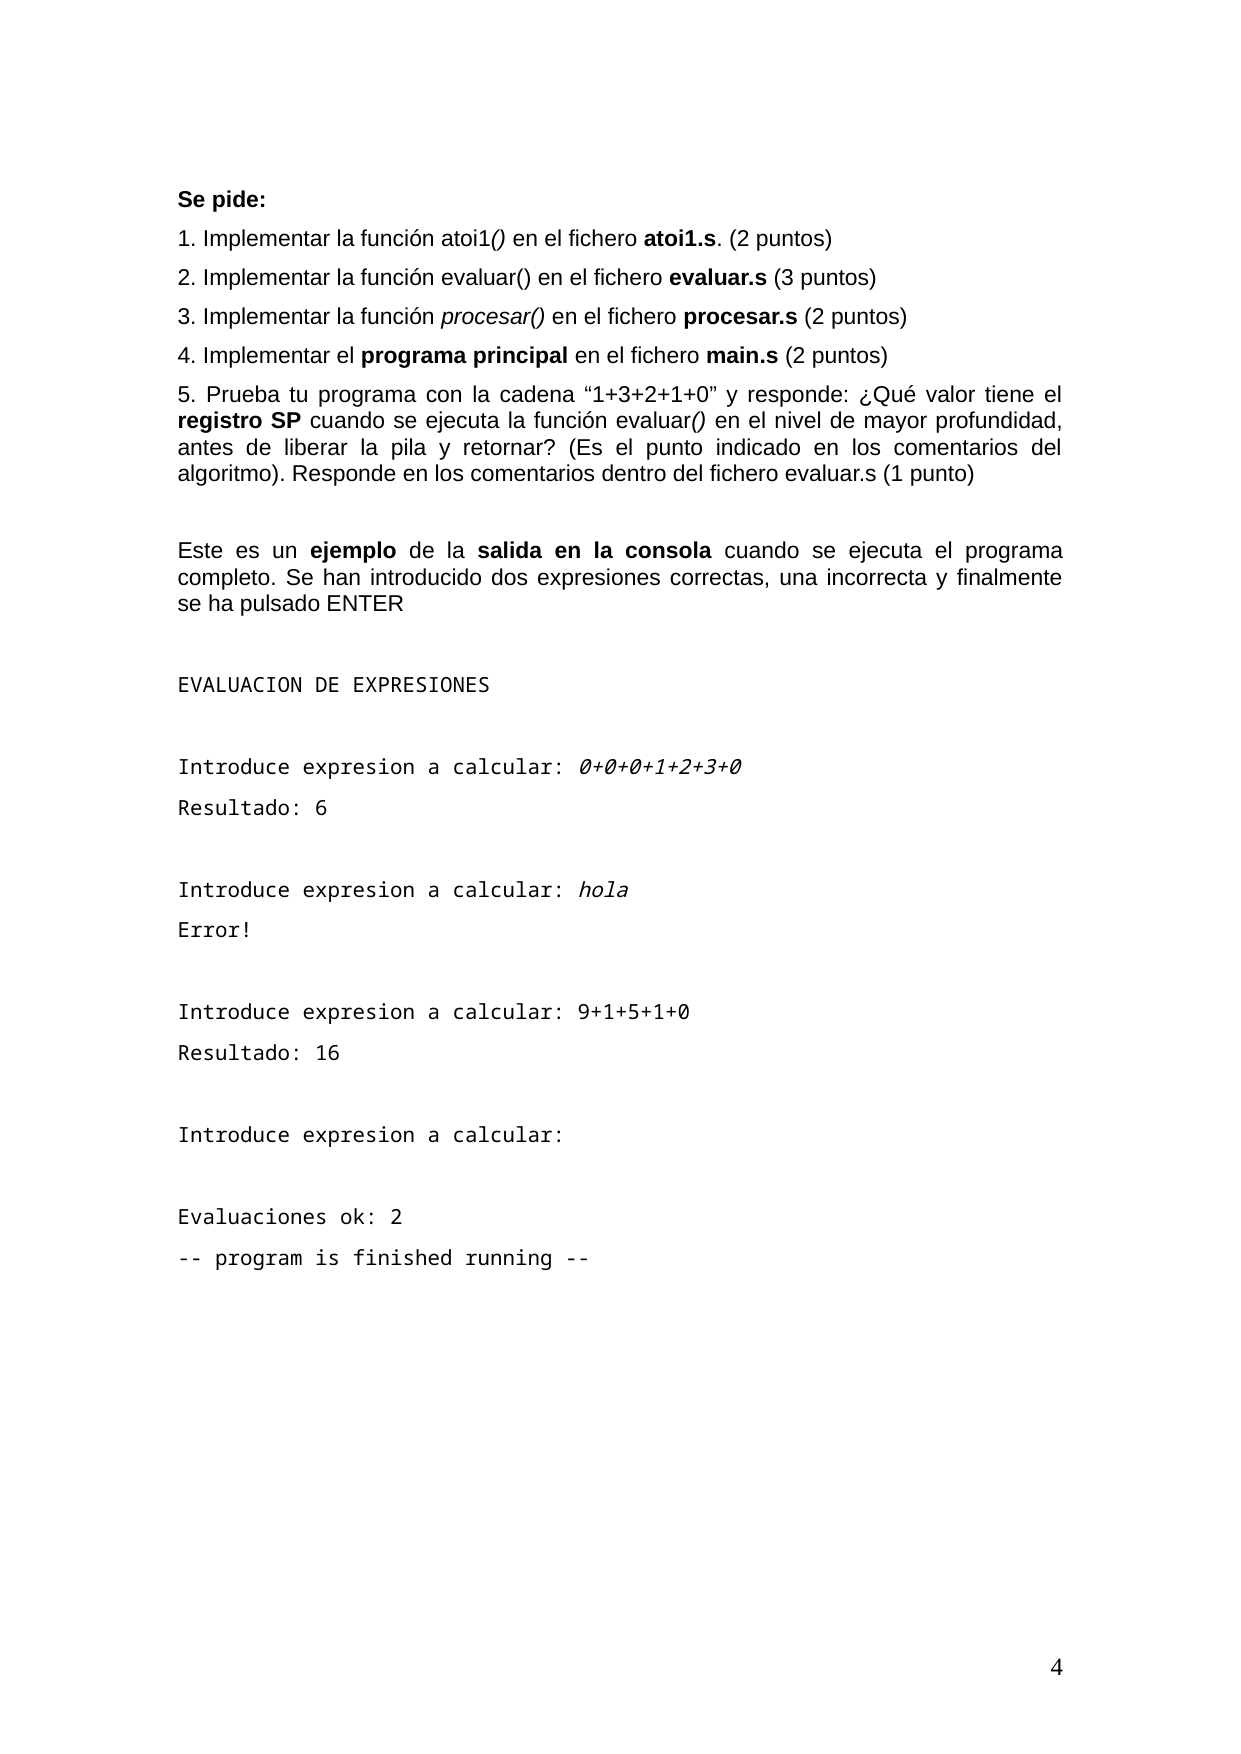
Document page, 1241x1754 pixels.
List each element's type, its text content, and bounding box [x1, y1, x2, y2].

text 1. Implementar la función atoi1() en el fichero atoi1.s. (2 puntos) [177, 225, 1063, 252]
text 5. Prueba tu programa con la cadena “1+3+2+1+0” y responde: ¿Qué valor tiene el registro SP cuando se ejecuta la función evaluar() en el nivel de mayor profundidad, antes de liberar la pila y retornar? (Es el punto indicado en los comentarios del algoritmo). Responde en los comentarios dentro del fichero evaluar.s (1 punto) [177, 381, 1063, 486]
text 3. Implementar la función procesar() en el fichero procesar.s (2 puntos) [177, 303, 1063, 329]
text Introduce expresion a calcular: hola [177, 875, 1063, 903]
text Introduce expresion a calcular: [177, 1120, 1063, 1149]
text 4. Implementar el programa principal en el fichero main.s (2 puntos) [177, 342, 1063, 368]
text Evaluaciones ok: 2 [177, 1202, 1063, 1231]
text 2. Implementar la función evaluar() en el fichero evaluar.s (3 puntos) [177, 264, 1063, 291]
text Resultado: 16 [177, 1038, 1063, 1067]
text Resultado: 6 [177, 793, 1063, 821]
text -- program is finished running -- [177, 1243, 1063, 1272]
text Introduce expresion a calcular: 0+0+0+1+2+3+0 [177, 752, 1063, 780]
text EVALUACION DE EXPRESIONES [177, 670, 1063, 698]
text Se pide: [177, 186, 1063, 213]
text Error! [177, 916, 1063, 944]
text Este es un ejemplo de la salida en la consola cuando se ejecuta el programa completo. Se han introducido dos expresiones correctas, una incorrecta y finalmente se ha pulsado ENTER [177, 537, 1063, 617]
text Introduce expresion a calcular: 9+1+5+1+0 [177, 997, 1063, 1026]
